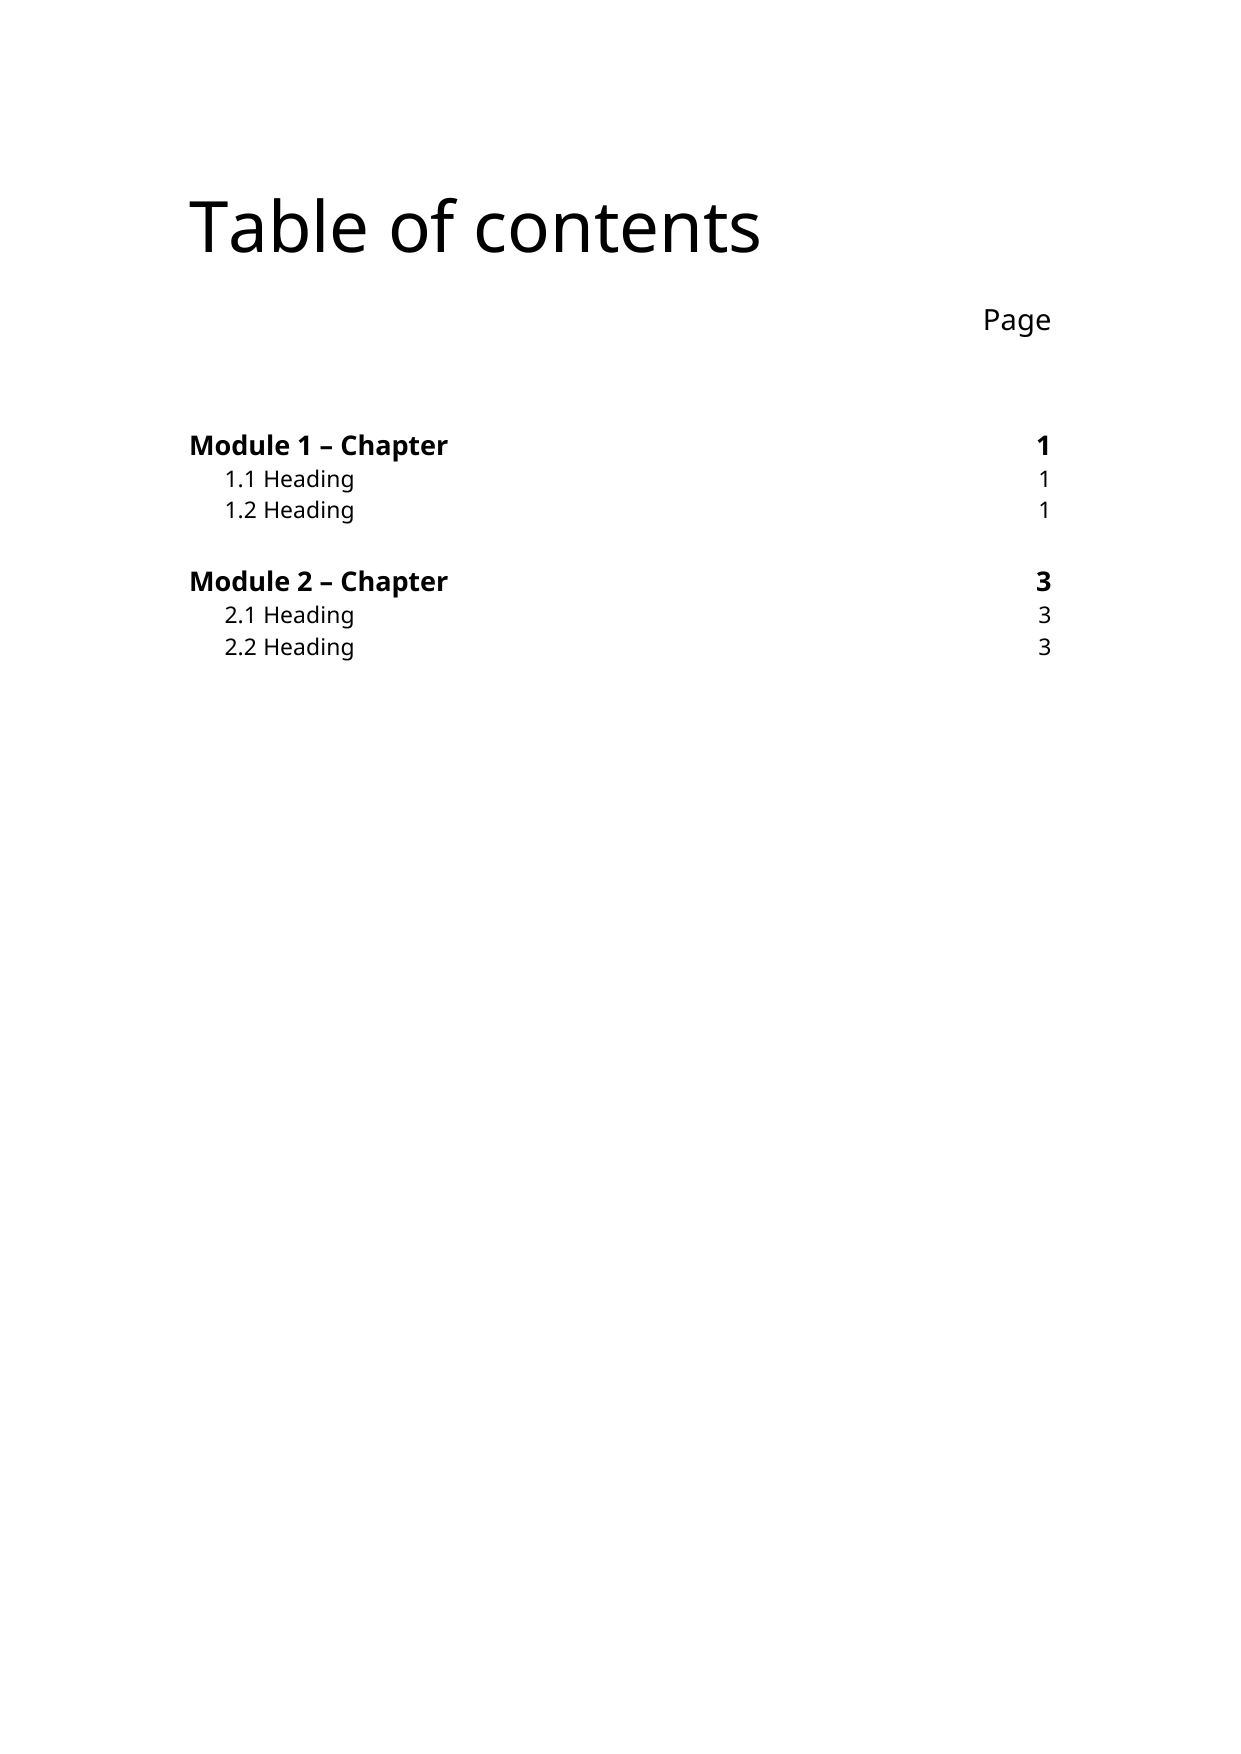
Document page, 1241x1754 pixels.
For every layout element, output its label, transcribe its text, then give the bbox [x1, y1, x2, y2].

text 2.2 Heading 3 [224, 631, 1051, 662]
text Page [189, 299, 1051, 338]
text 1.2 Heading 1 [224, 494, 1051, 525]
text Module 2 – Chapter 3 [189, 563, 1051, 599]
text Table of contents [189, 177, 1051, 274]
text 2.1 Heading 3 [224, 599, 1051, 631]
text Module 1 – Chapter 1 [189, 426, 1051, 463]
text 1.1 Heading 1 [224, 463, 1051, 494]
